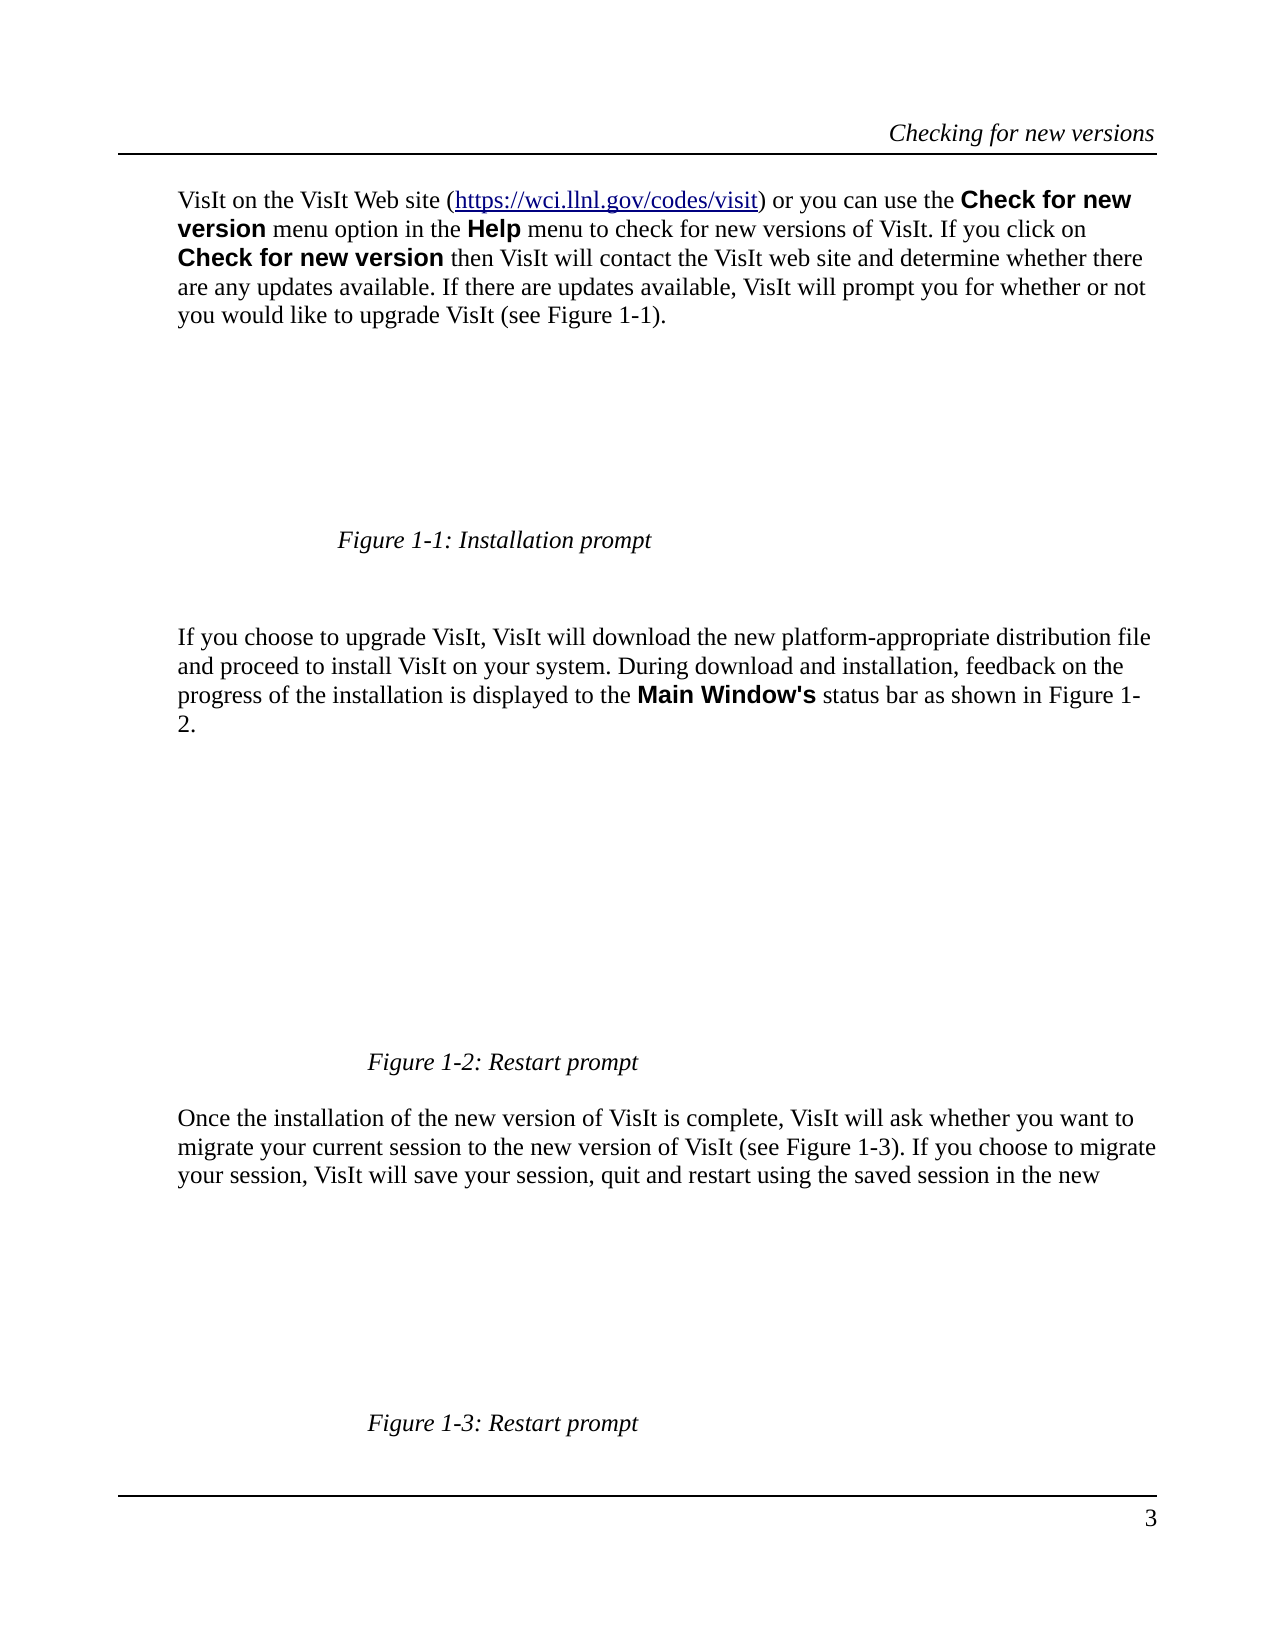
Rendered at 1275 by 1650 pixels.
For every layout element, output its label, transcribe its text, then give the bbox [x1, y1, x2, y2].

text Figure 1-3: Restart prompt [367, 1214, 967, 1436]
text [367, 749, 967, 1047]
text VisIt on the VisIt Web site (https://wci.llnl.gov/codes/visit) or you can use the Check for new version menu option in the Help menu to check for new versions of VisIt. If you click on Check for new version then VisIt will contact the VisIt web site and determine whether there are any updates available. If there are updates available, VisIt will prompt you for whether or not you would like to upgrade VisIt (see Figure 1-1). [177, 185, 1157, 329]
text Figure 1-2: Restart prompt [367, 1047, 967, 1076]
text Figure 1-1: Installation prompt [337, 385, 937, 554]
text Once the installation of the new version of VisIt is complete, VisIt will ask whether you want to migrate your current session to the new version of VisIt (see Figure 1-3). If you choose to migrate your session, VisIt will save your session, quit and restart using the saved session in the new [177, 764, 1157, 1189]
text If you choose to upgrade VisIt, VisIt will download the new platform-appropriate distribution file and proceed to install VisIt on your system. During download and installation, feedback on the progress of the installation is displayed to the Main Window's status bar as shown in Figure 1-2. [177, 356, 1157, 738]
text [367, 1436, 967, 1458]
text [367, 1201, 967, 1214]
